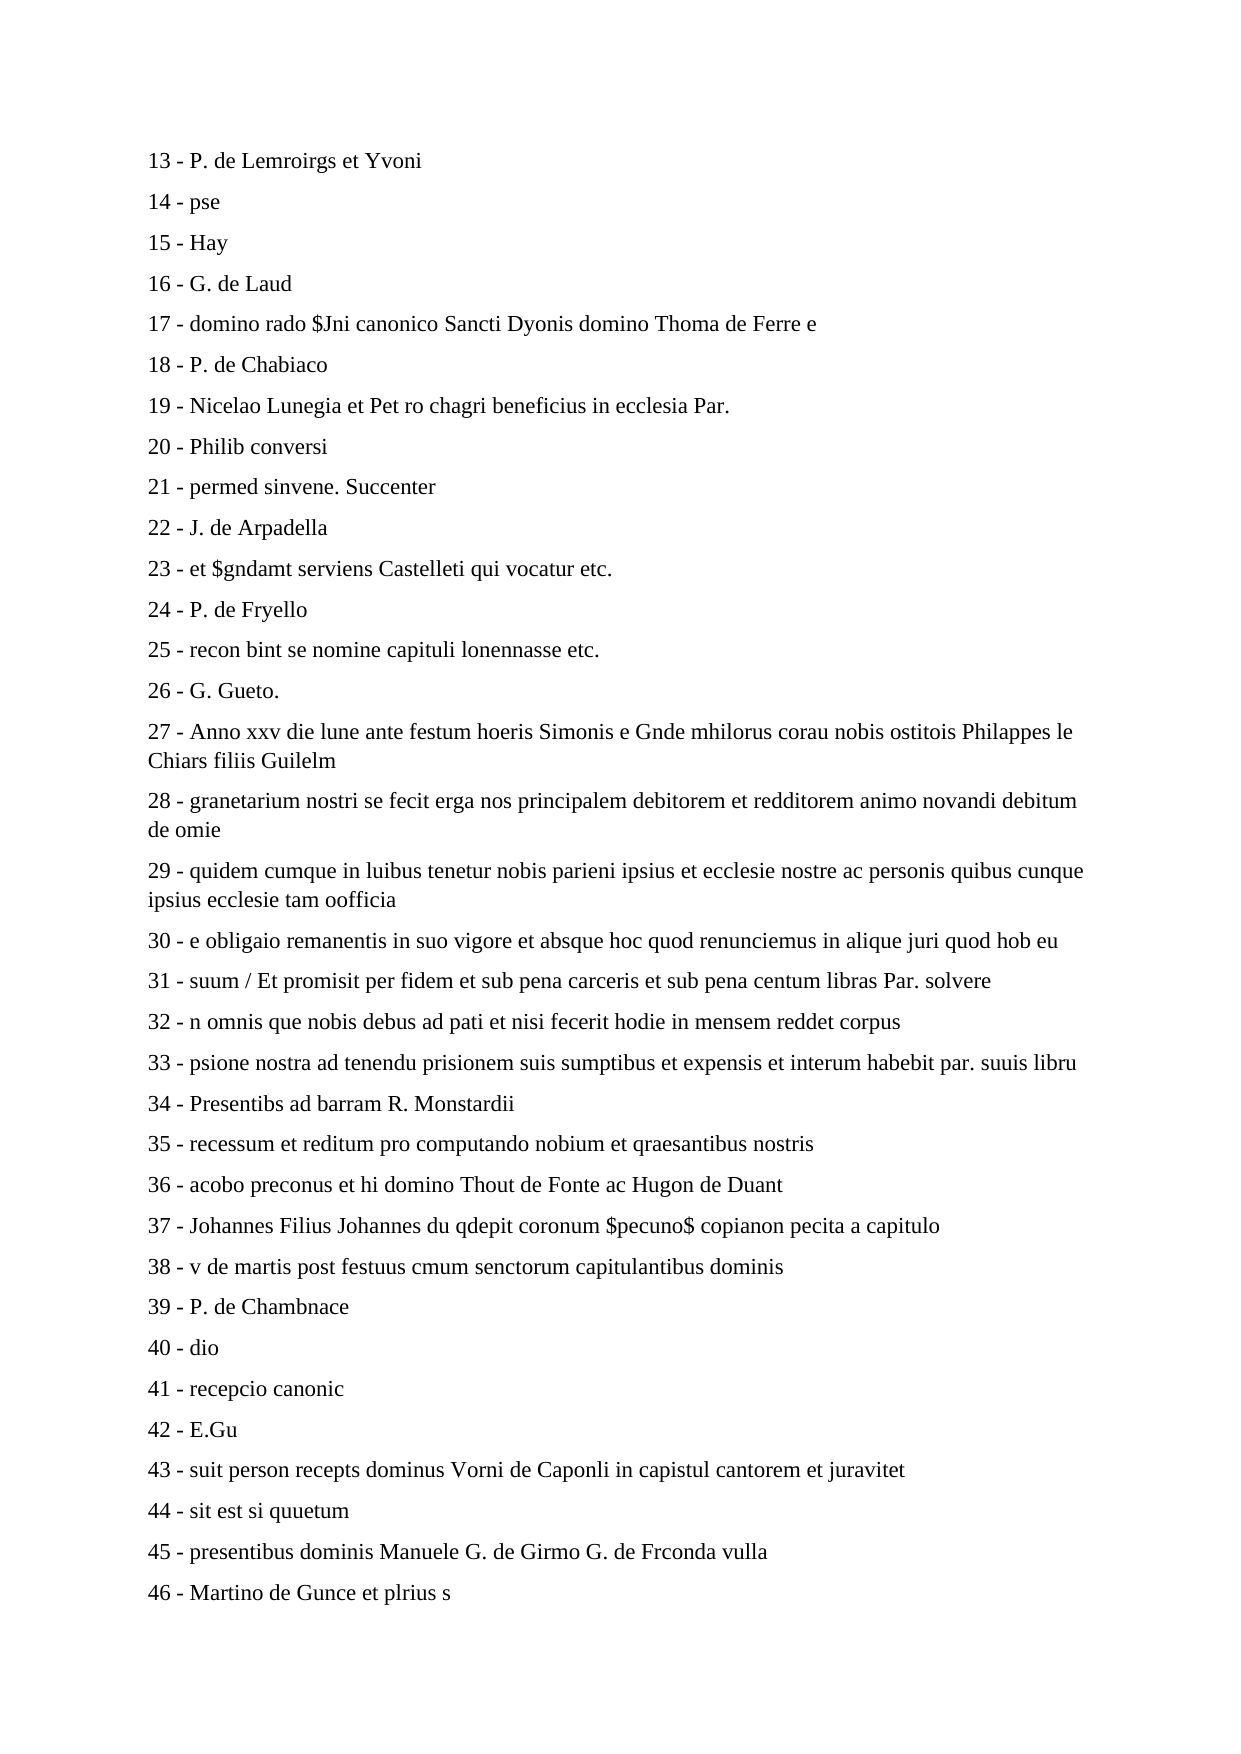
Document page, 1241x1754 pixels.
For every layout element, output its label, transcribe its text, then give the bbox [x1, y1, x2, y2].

text 23 - et $gndamt serviens Castelleti qui vocatur etc. [148, 555, 1093, 581]
text 15 - Hay [148, 229, 1093, 255]
text 22 - J. de Arpadella [148, 514, 1093, 541]
text 42 - E.Gu [148, 1416, 1093, 1442]
text 17 - domino rado $Jni canonico Sancti Dyonis domino Thoma de Ferre e [148, 311, 1093, 337]
text 40 - dio [148, 1334, 1093, 1361]
text 41 - recepcio canonic [148, 1375, 1093, 1401]
text 14 - pse [148, 188, 1093, 215]
text 35 - recessum et reditum pro computando nobium et qraesantibus nostris [148, 1131, 1093, 1157]
text 18 - P. de Chabiaco [148, 351, 1093, 378]
text 46 - Martino de Gunce et plrius s [148, 1578, 1093, 1605]
text 32 - n omnis que nobis debus ad pati et nisi fecerit hodie in mensem reddet corpus [148, 1008, 1093, 1035]
text 39 - P. de Chambnace [148, 1293, 1093, 1320]
text 24 - P. de Fryello [148, 596, 1093, 622]
text 19 - Nicelao Lunegia et Pet ro chagri beneficius in ecclesia Par. [148, 392, 1093, 418]
text 20 - Philib conversi [148, 433, 1093, 459]
text 30 - e obligaio remanentis in suo vigore et absque hoc quod renunciemus in alique juri quod hob eu [148, 927, 1093, 953]
text 43 - suit person recepts dominus Vorni de Caponli in capistul cantorem et juravitet [148, 1456, 1093, 1483]
text 13 - P. de Lemroirgs et Yvoni [148, 148, 1093, 174]
text 44 - sit est si quuetum [148, 1497, 1093, 1523]
text 16 - G. de Laud [148, 270, 1093, 296]
text 29 - quidem cumque in luibus tenetur nobis parieni ipsius et ecclesie nostre ac personis quibus cunque ipsius ecclesie tam oofficia [148, 857, 1093, 912]
text 26 - G. Gueto. [148, 677, 1093, 703]
text 37 - Johannes Filius Johannes du qdepit coronum $pecuno$ copianon pecita a capitulo [148, 1212, 1093, 1238]
text 45 - presentibus dominis Manuele G. de Girmo G. de Frconda vulla [148, 1538, 1093, 1564]
text 28 - granetarium nostri se fecit erga nos principalem debitorem et redditorem animo novandi debitum de omie [148, 787, 1093, 843]
text 25 - recon bint se nomine capituli lonennasse etc. [148, 636, 1093, 663]
text 27 - Anno xxv die lune ante festum hoeris Simonis e Gnde mhilorus corau nobis ostitois Philappes le Chiars filiis Guilelm [148, 718, 1093, 773]
text 21 - permed sinvene. Succenter [148, 473, 1093, 500]
text 31 - suum / Et promisit per fidem et sub pena carceris et sub pena centum libras Par. solvere [148, 968, 1093, 994]
text 33 - psione nostra ad tenendu prisionem suis sumptibus et expensis et interum habebit par. suuis libru [148, 1049, 1093, 1075]
text 38 - v de martis post festuus cmum senctorum capitulantibus dominis [148, 1253, 1093, 1279]
text 36 - acobo preconus et hi domino Thout de Fonte ac Hugon de Duant [148, 1171, 1093, 1198]
text 34 - Presentibs ad barram R. Monstardii [148, 1090, 1093, 1116]
